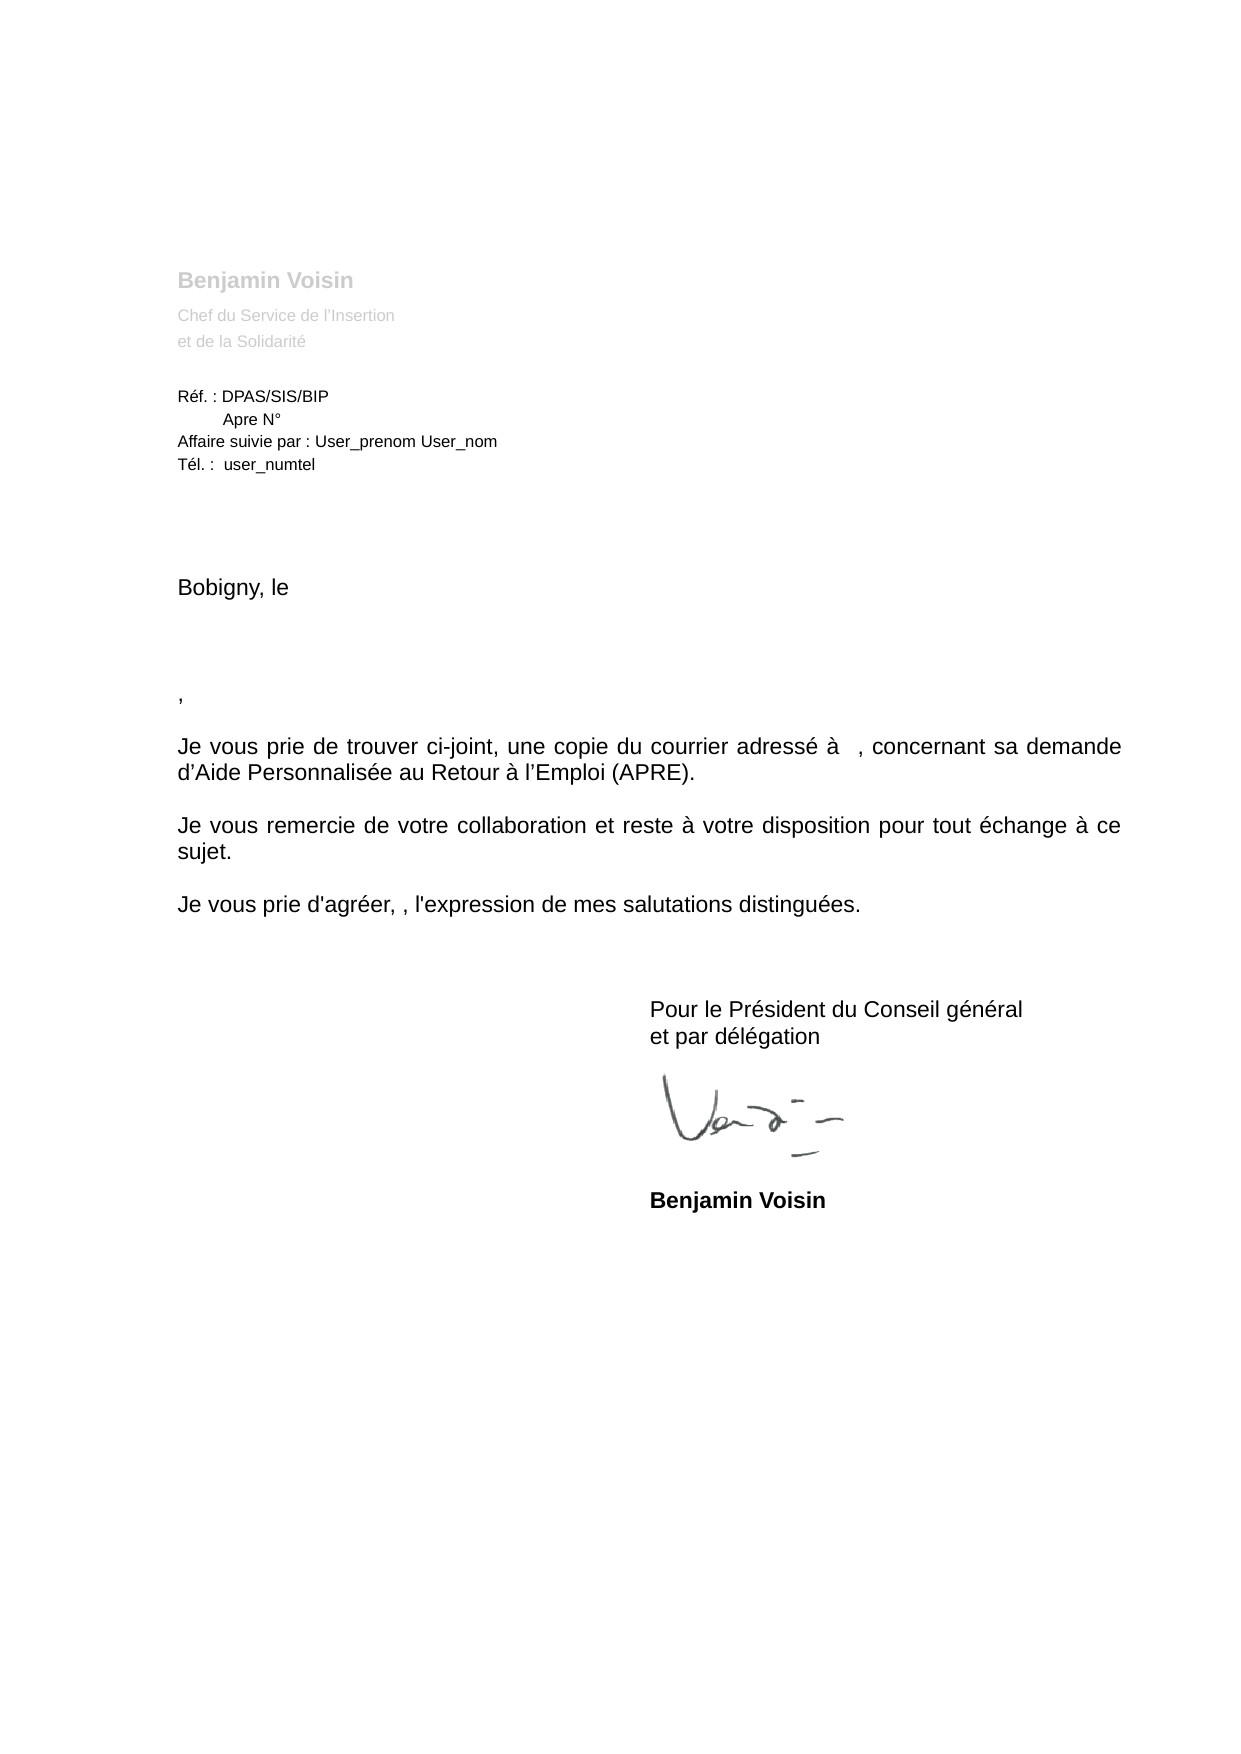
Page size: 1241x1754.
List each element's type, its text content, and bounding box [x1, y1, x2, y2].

table_cell [177, 475, 651, 498]
table_cell [651, 574, 1122, 601]
text , [177, 680, 1122, 706]
text Chef du Service de l’Insertion [177, 306, 1122, 325]
text Je vous prie d'agréer, , l'expression de mes salutations distinguées. [177, 891, 1122, 917]
table_cell Réf. : DPAS/SIS/BIP Apre N° [177, 384, 651, 429]
table_cell Bobigny, le [177, 574, 651, 601]
picture [654, 1068, 849, 1161]
table_header [651, 358, 1122, 574]
text Je vous prie de trouver ci-joint, une copie du courrier adressé à , concernant sa demande d’Aide Personnalisée au Retour à l’Emploi (APRE). [177, 733, 1122, 786]
table_cell Tél. : user_numtel [177, 453, 651, 475]
text Pour le Président du Conseil général [649, 996, 1122, 1023]
text et par délégation [649, 1023, 1122, 1049]
text Benjamin Voisin [177, 267, 1122, 294]
text Benjamin Voisin [649, 1187, 1122, 1213]
table_cell Affaire suivie par : user_prenom user_nom [177, 430, 651, 452]
table_header [177, 358, 651, 384]
text et de la Solidarité [177, 332, 1122, 351]
table_cell [177, 498, 651, 574]
text Je vous remercie de votre collaboration et reste à votre disposition pour tout échange à ce sujet. [177, 812, 1122, 864]
